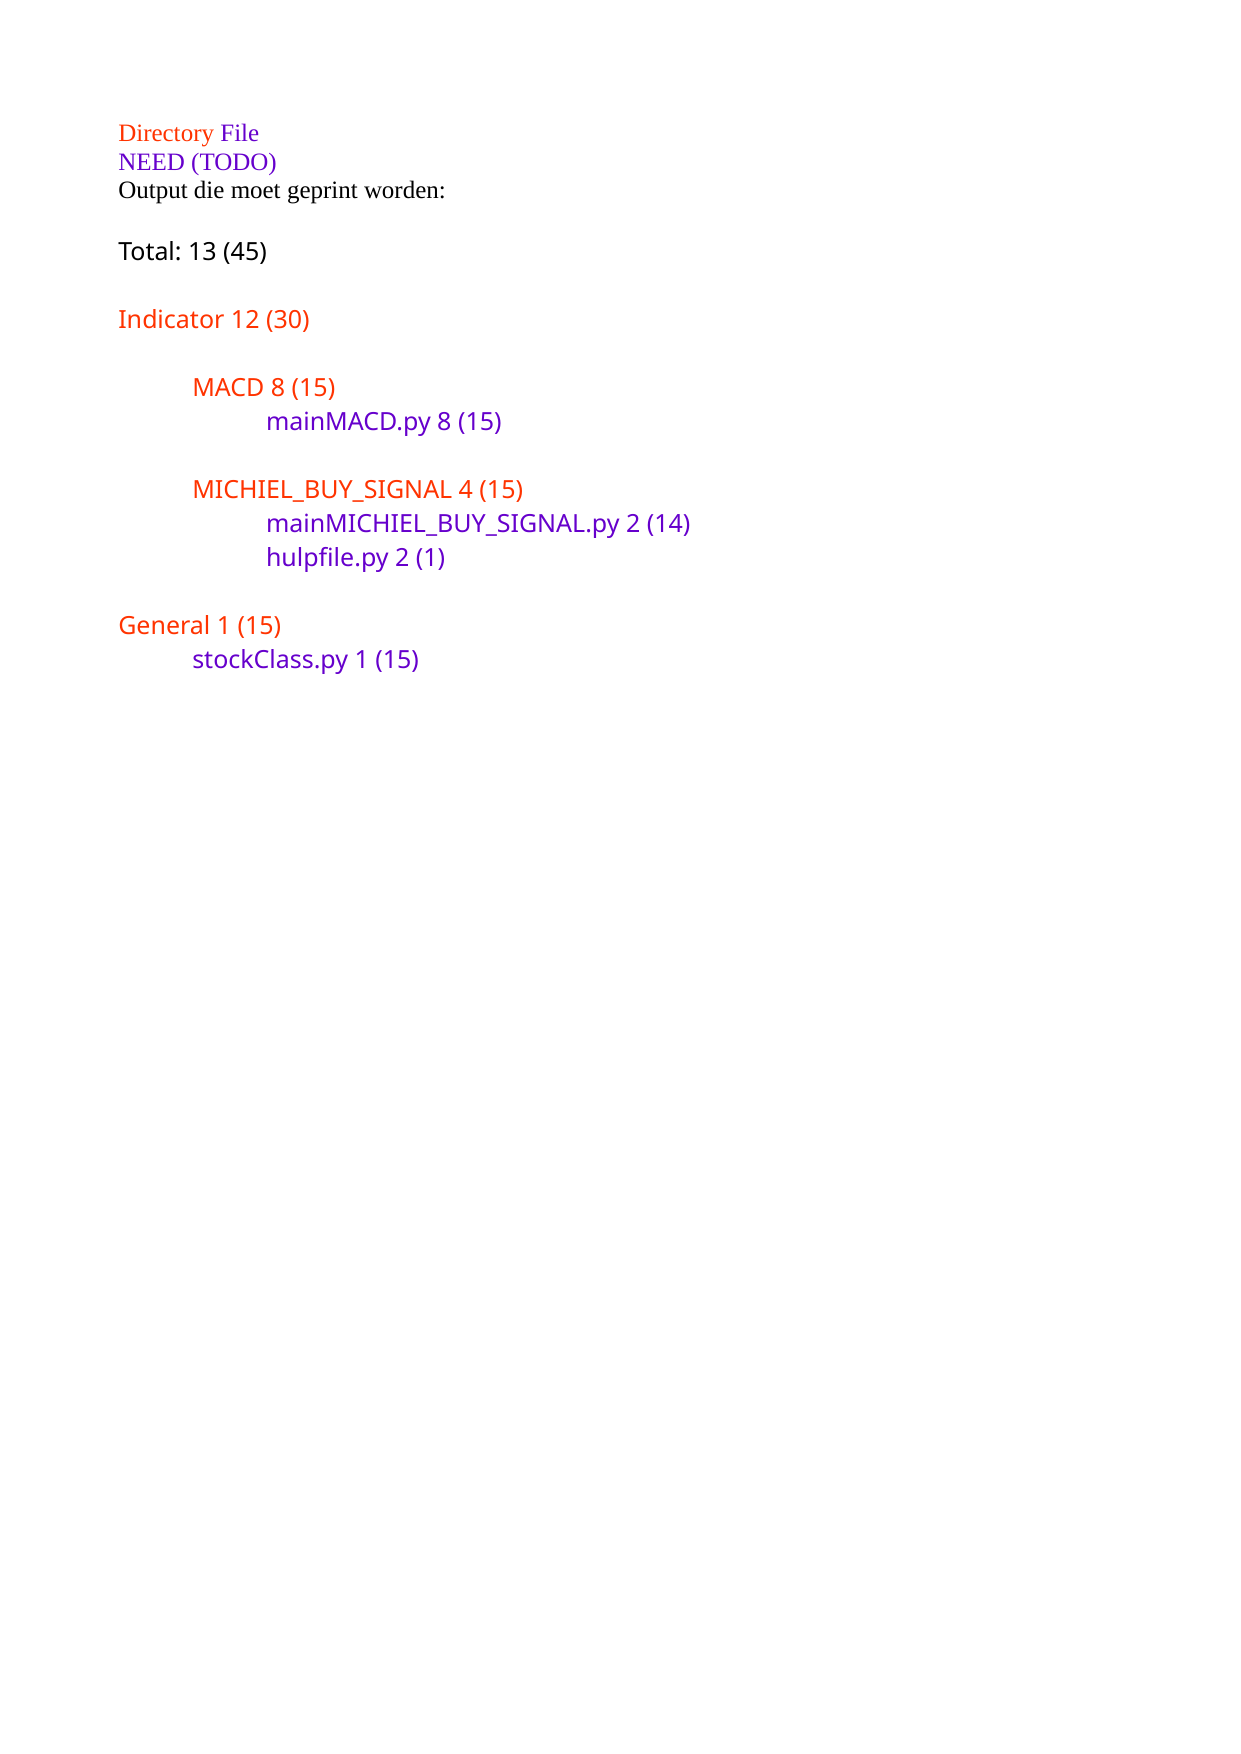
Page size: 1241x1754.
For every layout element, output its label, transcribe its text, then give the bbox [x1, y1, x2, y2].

text Indicator 12 (30) [118, 301, 1122, 335]
text MACD 8 (15) [118, 369, 1122, 403]
text Directory File [118, 118, 1122, 147]
text MICHIEL_BUY_SIGNAL 4 (15) [118, 472, 1122, 506]
text NEED (TODO) [118, 147, 1122, 176]
text Total: 13 (45) [118, 233, 1122, 267]
text Output die moet geprint worden: [118, 176, 1122, 204]
text mainMACD.py 8 (15) [118, 403, 1122, 437]
text General 1 (15) [118, 608, 1122, 642]
text stockClass.py 1 (15) [118, 642, 1122, 676]
text hulpfile.py 2 (1) [118, 540, 1122, 574]
text mainMICHIEL_BUY_SIGNAL.py 2 (14) [118, 506, 1122, 540]
